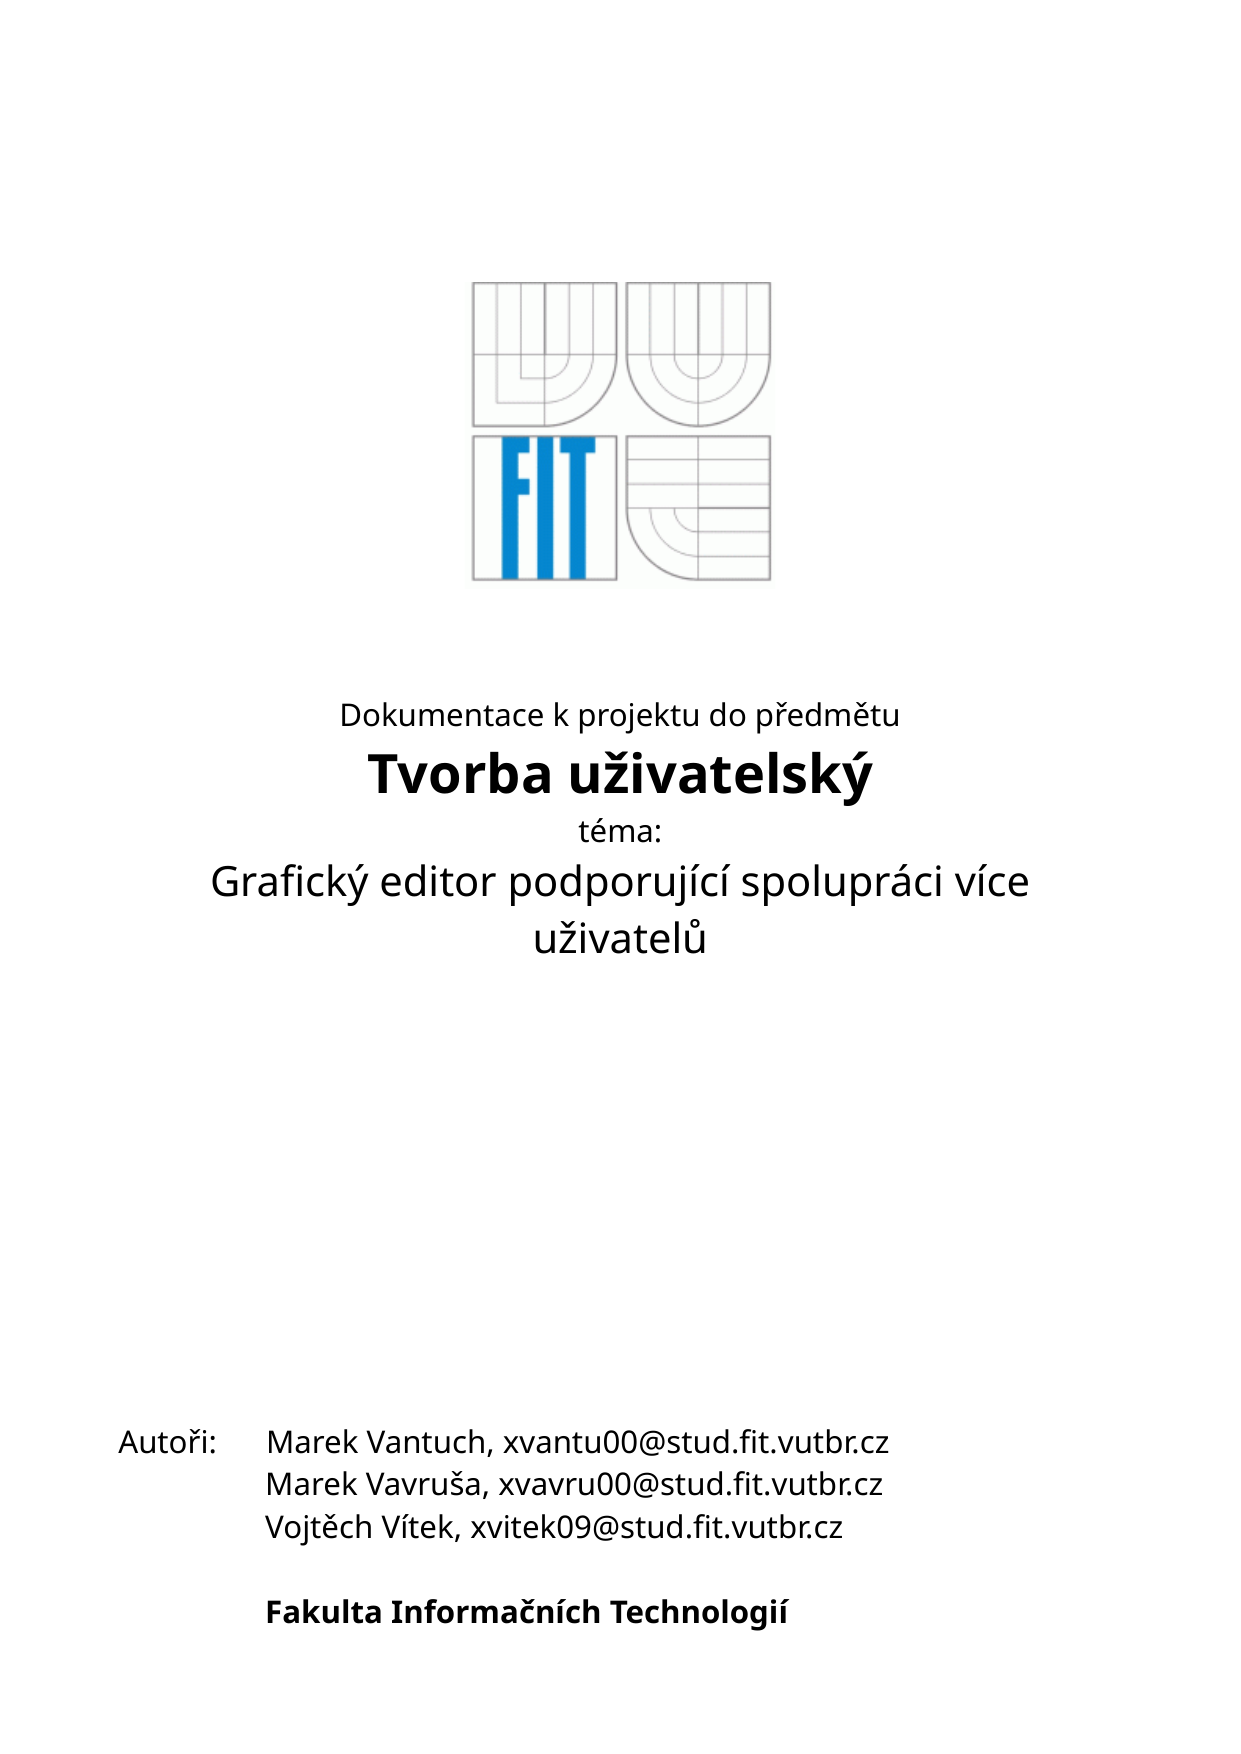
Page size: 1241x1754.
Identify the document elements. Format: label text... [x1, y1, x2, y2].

text Marek Vavruša, xvavru00@stud.fit.vutbr.cz [118, 1462, 1122, 1505]
picture [464, 282, 776, 589]
text Vojtěch Vítek, xvitek09@stud.fit.vutbr.cz [118, 1505, 1122, 1548]
text Autoři: Marek Vantuch, xvantu00@stud.fit.vutbr.cz [118, 1420, 1122, 1462]
text Grafický editor podporující spolupráci více uživatelů [118, 852, 1122, 966]
text Dokumentace k projektu do předmětu [118, 693, 1122, 736]
text Fakulta Informačních Technologií [118, 1590, 1122, 1633]
text Tvorba uživatelský [118, 736, 1122, 809]
text téma: [118, 809, 1122, 852]
